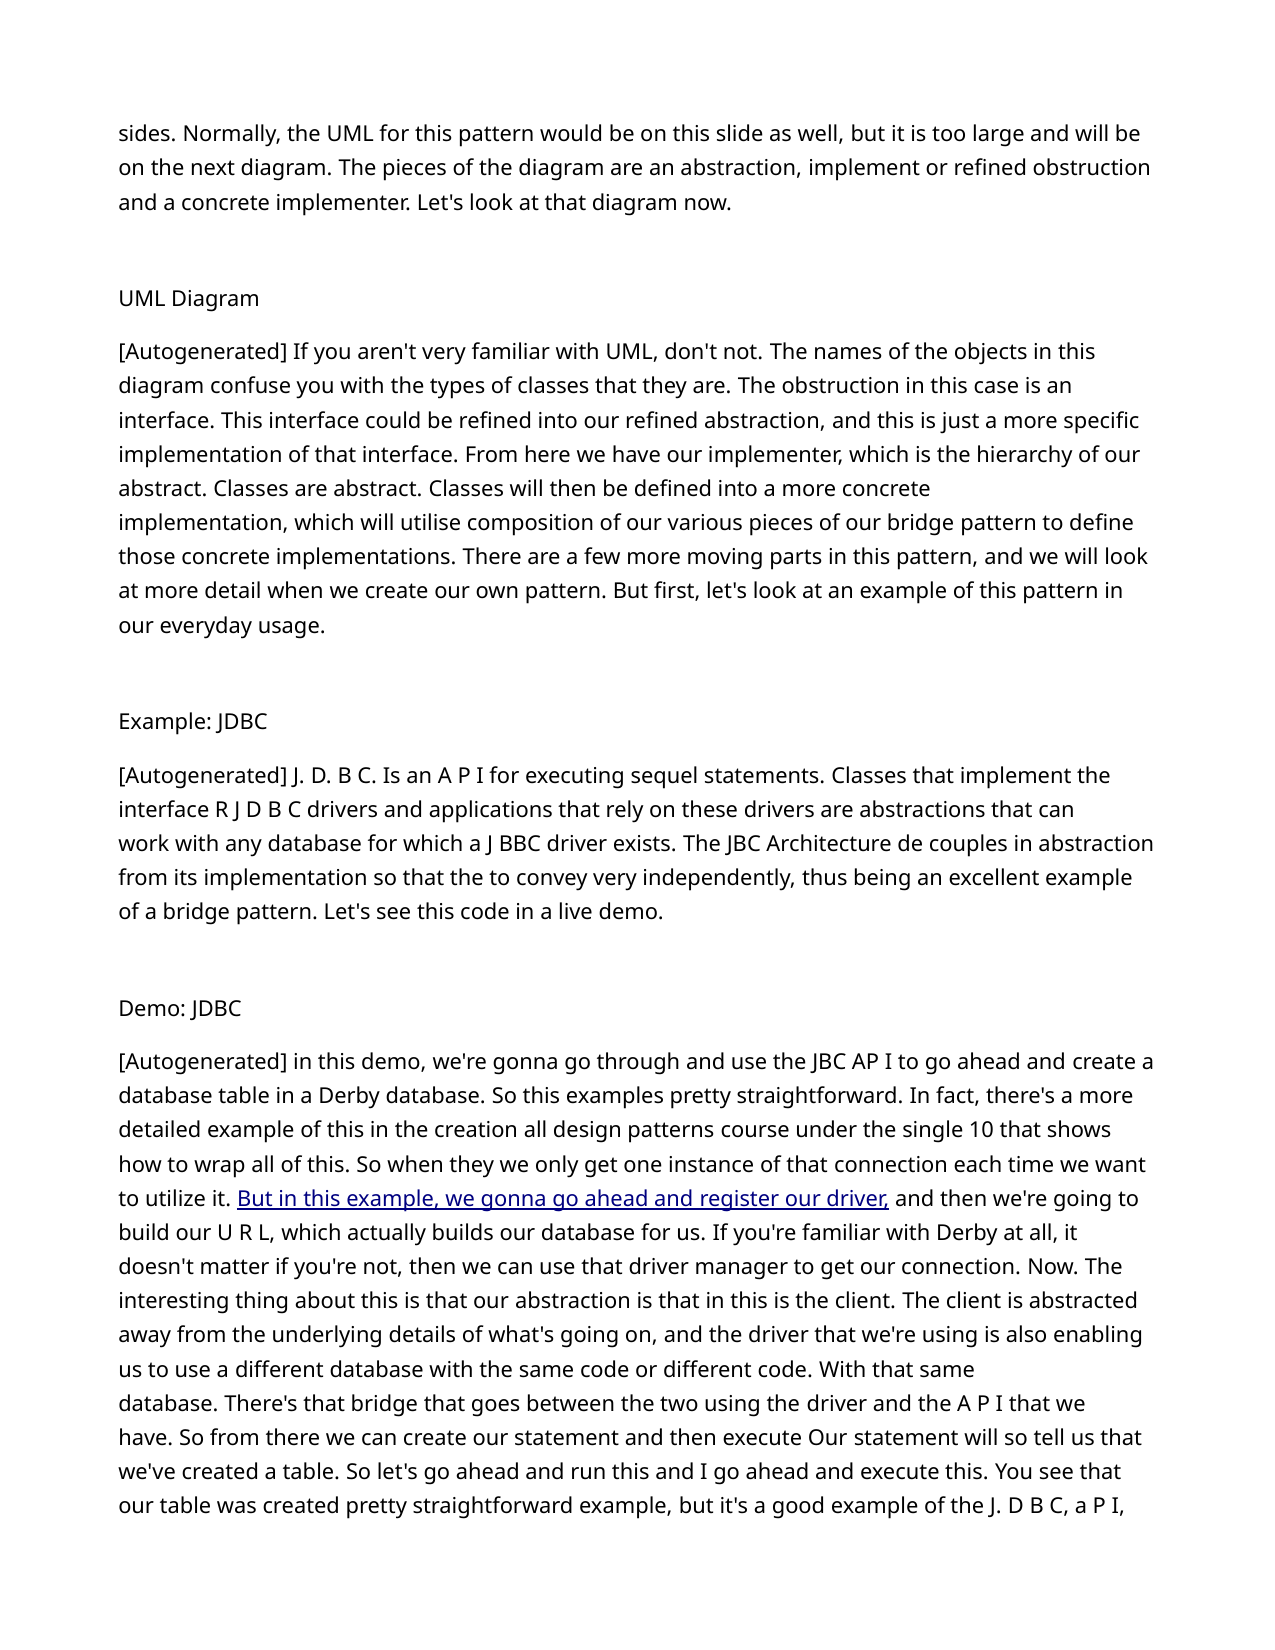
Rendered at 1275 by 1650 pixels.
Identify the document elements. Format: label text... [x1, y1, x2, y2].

text [Autogenerated] If you aren't very familiar with UML, don't not. The names of the objects in this diagram confuse you with the types of classes that they are. The obstruction in this case is an interface. This interface could be refined into our refined abstraction, and this is just a more specific implementation of that interface. From here we have our implementer, which is the hierarchy of our abstract. Classes are abstract. Classes will then be defined into a more concrete implementation, which will utilise composition of our various pieces of our bridge pattern to define those concrete implementations. There are a few more moving parts in this pattern, and we will look at more detail when we create our own pattern. But first, let's look at an example of this pattern in our everyday usage. [118, 336, 1157, 639]
text [Autogenerated] in this demo, we're gonna go through and use the JBC AP I to go ahead and create a database table in a Derby database. So this examples pretty straightforward. In fact, there's a more detailed example of this in the creation all design patterns course under the single 10 that shows how to wrap all of this. So when they we only get one instance of that connection each time we want to utilize it. But in this example, we gonna go ahead and register our driver, and then we're going to build our U R L, which actually builds our database for us. If you're familiar with Derby at all, it doesn't matter if you're not, then we can use that driver manager to get our connection. Now. The interesting thing about this is that our abstraction is that in this is the client. The client is abstracted away from the underlying details of what's going on, and the driver that we're using is also enabling us to use a different database with the same code or different code. With that same database. There's that bridge that goes between the two using the driver and the A P I that we have. So from there we can create our statement and then execute Our statement will so tell us that we've created a table. So let's go ahead and run this and I go ahead and execute this. You see that our table was created pretty straightforward example, but it's a good example of the J. D B C, a P I, [118, 1046, 1157, 1520]
text [Autogenerated] J. D. B C. Is an A P I for executing sequel statements. Classes that implement the interface R J D B C drivers and applications that rely on these drivers are abstractions that can work with any database for which a J BBC driver exists. The JBC Architecture de couples in abstraction from its implementation so that the to convey very independently, thus being an excellent example of a bridge pattern. Let's see this code in a live demo. [118, 759, 1157, 926]
subtitle Demo: JDBC [118, 993, 1157, 1023]
text sides. Normally, the UML for this pattern would be on this slide as well, but it is too large and will be on the next diagram. The pieces of the diagram are an abstraction, implement or refined obstruction and a concrete implementer. Let's look at that diagram now. [118, 118, 1157, 216]
subtitle UML Diagram [118, 283, 1157, 313]
subtitle Example: JDBC [118, 706, 1157, 736]
